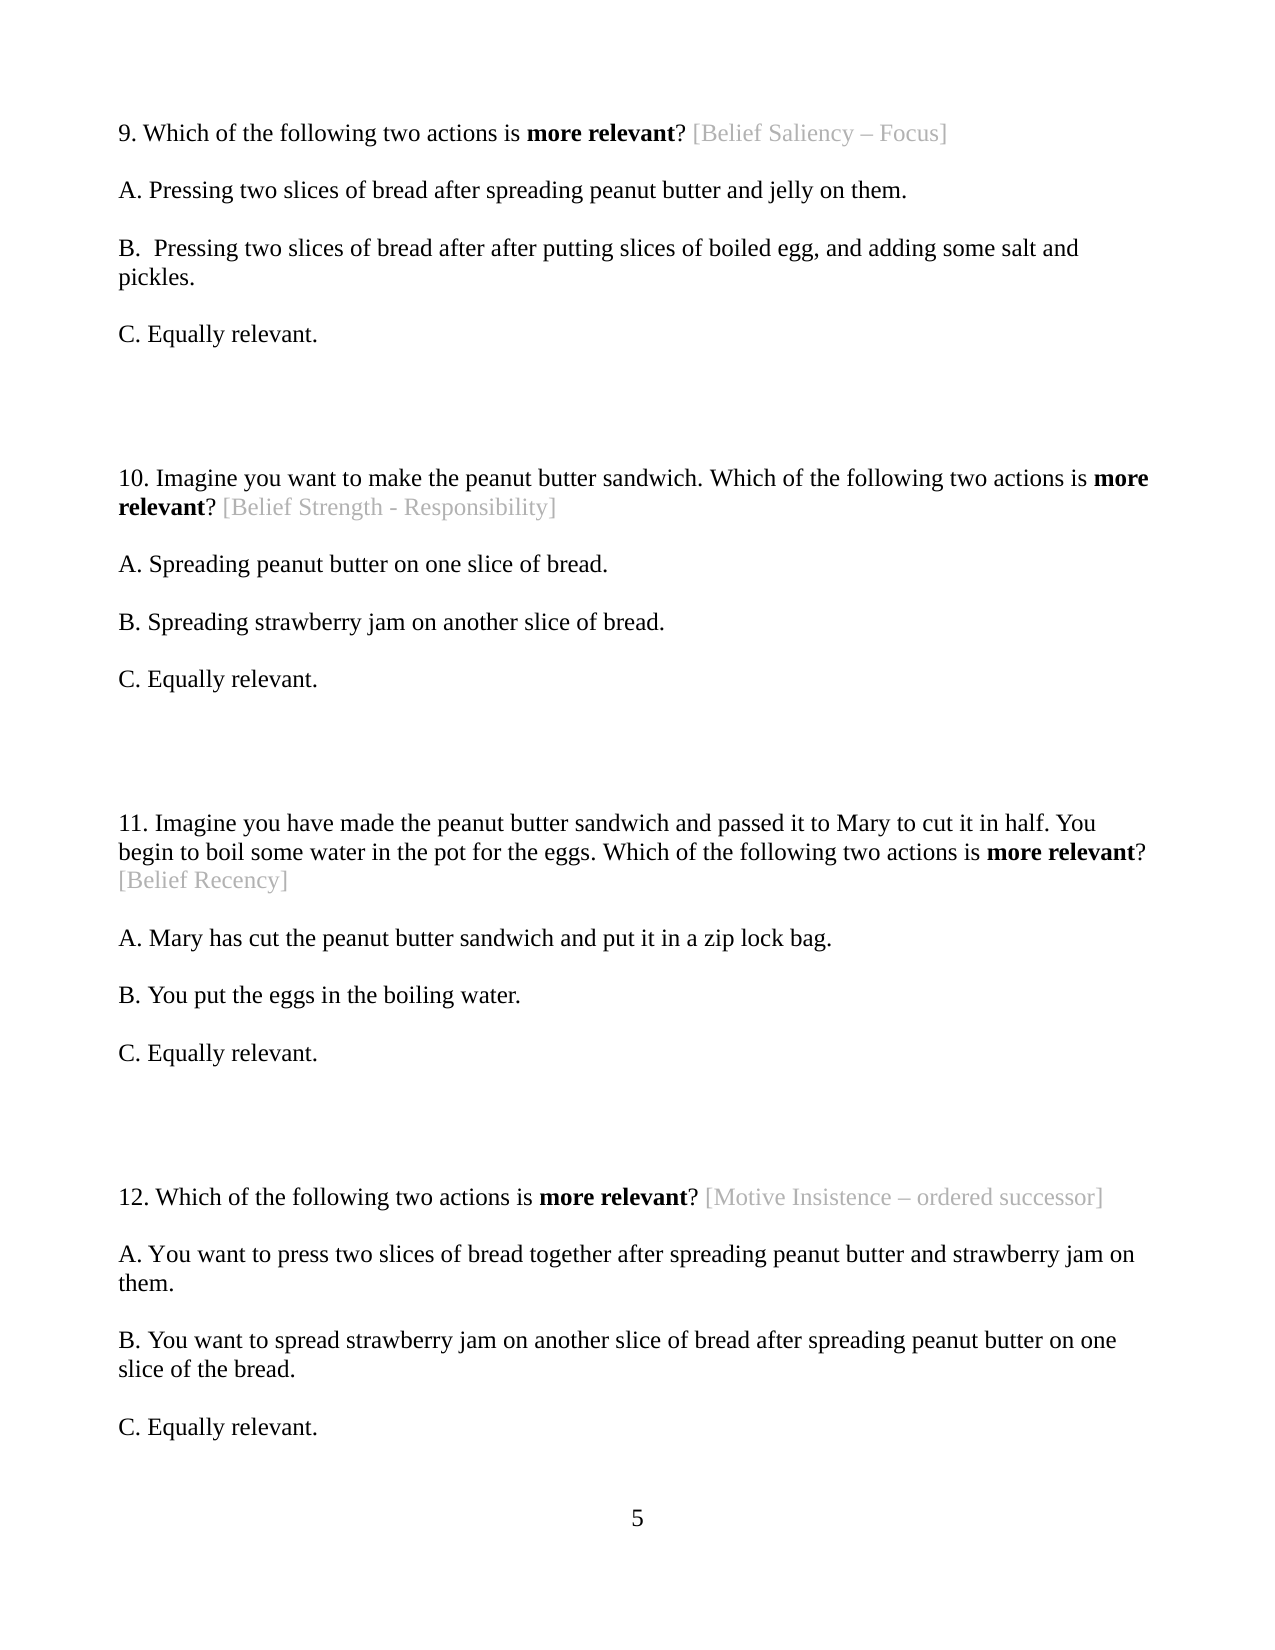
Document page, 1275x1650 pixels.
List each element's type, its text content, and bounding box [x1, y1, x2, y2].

text A. You want to press two slices of bread together after spreading peanut butter and strawberry jam on them. [118, 1239, 1157, 1297]
text 10. Imagine you want to make the peanut butter sandwich. Which of the following two actions is more relevant? [Belief Strength - Responsibility] [118, 463, 1157, 521]
text C. Equally relevant. [118, 319, 1157, 348]
text C. Equally relevant. [118, 1412, 1157, 1441]
text C. Equally relevant. [118, 664, 1157, 693]
text 9. Which of the following two actions is more relevant? [Belief Saliency – Focus] [118, 118, 1157, 147]
text A. Spreading peanut butter on one slice of bread. [118, 549, 1157, 578]
text B. You want to spread strawberry jam on another slice of bread after spreading peanut butter on one slice of the bread. [118, 1326, 1157, 1383]
text 11. Imagine you have made the peanut butter sandwich and passed it to Mary to cut it in half. You begin to boil some water in the pot for the eggs. Which of the following two actions is more relevant? [Belief Recency] [118, 808, 1157, 894]
text C. Equally relevant. [118, 1038, 1157, 1067]
text A. Mary has cut the peanut butter sandwich and put it in a zip lock bag. [118, 923, 1157, 952]
text 12. Which of the following two actions is more relevant? [Motive Insistence – ordered successor] [118, 1182, 1157, 1211]
text B. You put the eggs in the boiling water. [118, 981, 1157, 1009]
text A. Pressing two slices of bread after spreading peanut butter and jelly on them. [118, 176, 1157, 204]
text B. Pressing two slices of bread after after putting slices of boiled egg, and adding some salt and pickles. [118, 233, 1157, 291]
text B. Spreading strawberry jam on another slice of bread. [118, 607, 1157, 636]
